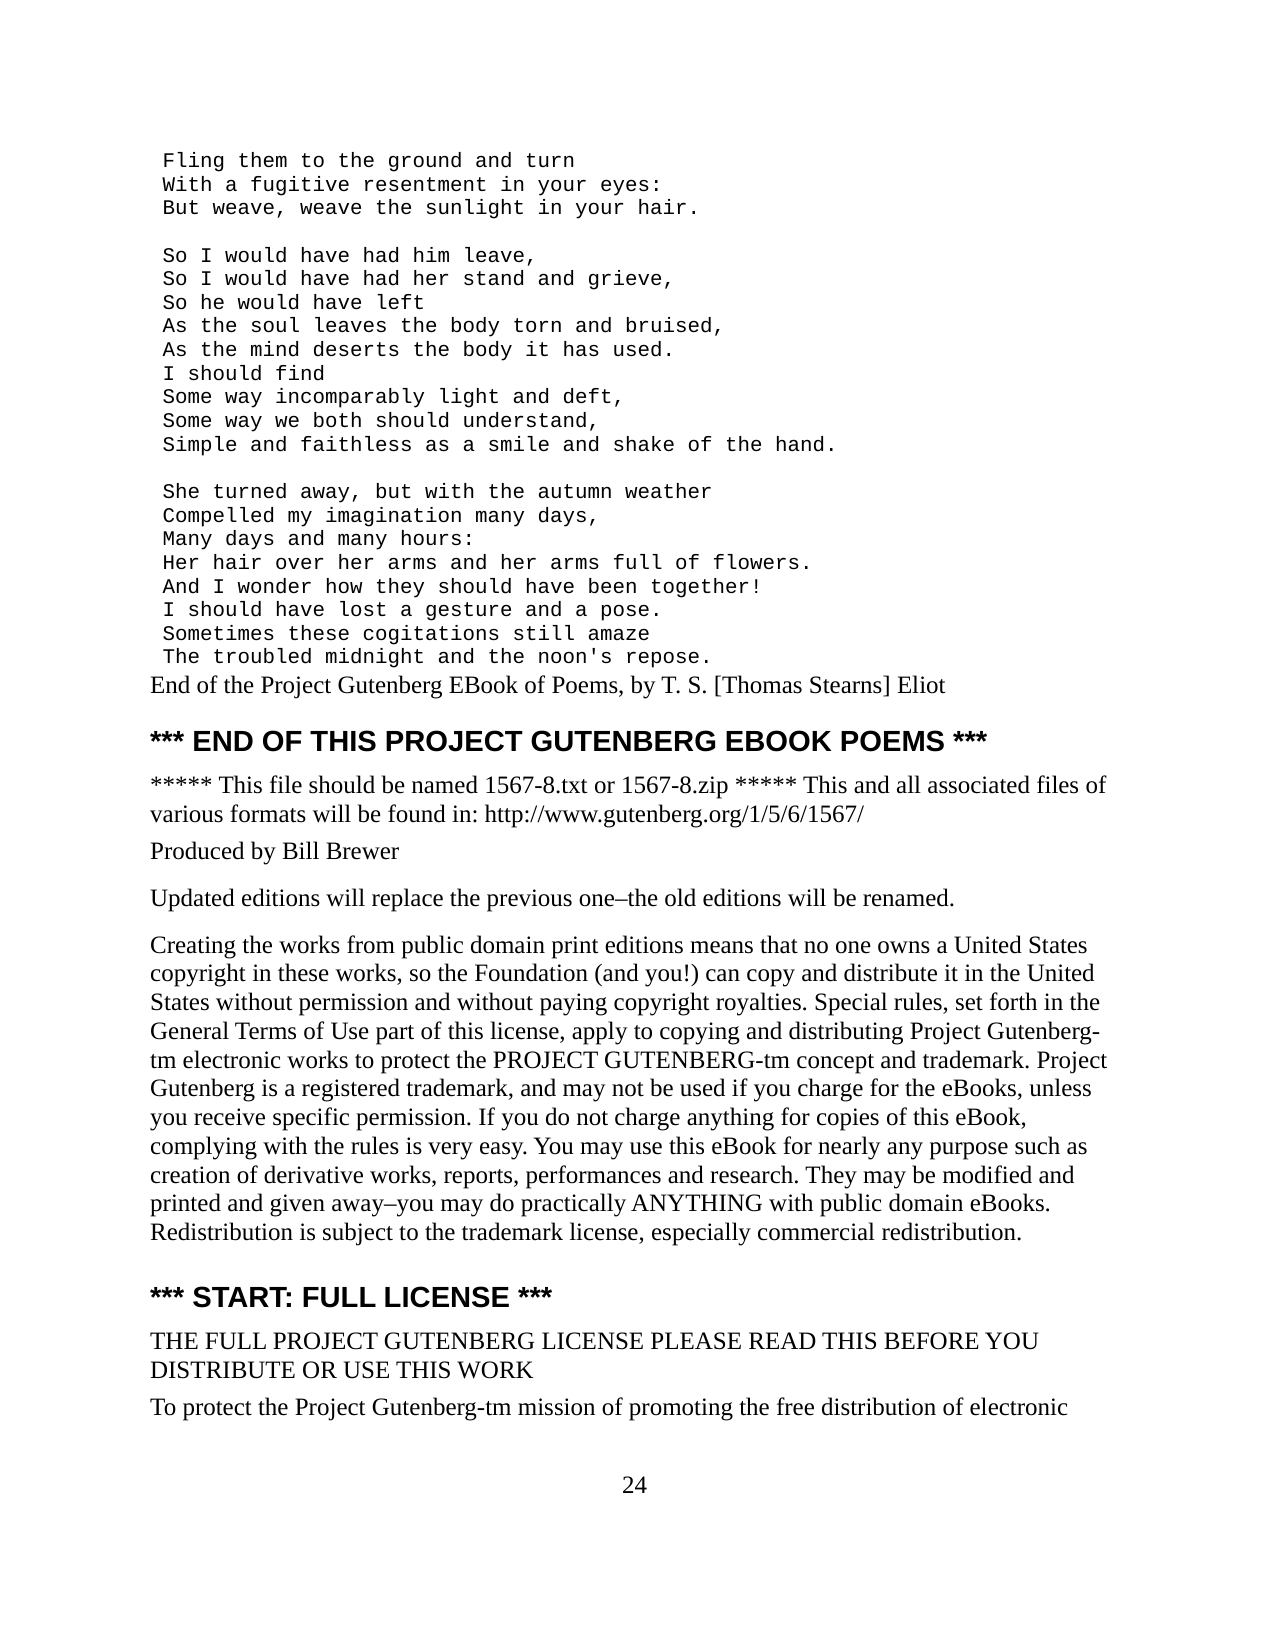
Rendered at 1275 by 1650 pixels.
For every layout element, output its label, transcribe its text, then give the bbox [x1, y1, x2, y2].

text And I wonder how they should have been together! [150, 576, 1125, 599]
subtitle *** START: FULL LICENSE *** [150, 1280, 1125, 1313]
text ***** This file should be named 1567-8.txt or 1567-8.zip ***** This and all associated files of various formats will be found in: http://www.gutenberg.org/1/5/6/1567/ [150, 770, 1125, 827]
text Compelled my imagination many days, [150, 505, 1125, 528]
text I should have lost a gesture and a pose. [150, 599, 1125, 623]
text As the soul leaves the body torn and bruised, [150, 316, 1125, 339]
text So I would have had her stand and grieve, [150, 268, 1125, 292]
text I should find [150, 363, 1125, 386]
text Creating the works from public domain print editions means that no one owns a United States copyright in these works, so the Foundation (and you!) can copy and distribute it in the United States without permission and without paying copyright royalties. Special rules, set forth in the General Terms of Use part of this license, apply to copying and distributing Project Gutenberg-tm electronic works to protect the PROJECT GUTENBERG-tm concept and trademark. Project Gutenberg is a registered trademark, and may not be used if you charge for the eBooks, unless you receive specific permission. If you do not charge anything for copies of this eBook, complying with the rules is very easy. You may use this eBook for nearly any purpose such as creation of derivative works, reports, performances and research. They may be modified and printed and given away–you may do practically ANYTHING with public domain eBooks. Redistribution is subject to the trademark license, especially commercial redistribution. [150, 930, 1125, 1246]
text Produced by Bill Brewer [150, 836, 1125, 865]
text With a fugitive resentment in your eyes: [150, 174, 1125, 197]
text Sometimes these cogitations still amaze [150, 623, 1125, 647]
text Her hair over her arms and her arms full of flowers. [150, 552, 1125, 576]
text End of the Project Gutenberg EBook of Poems, by T. S. [Thomas Stearns] Eliot [150, 670, 1125, 699]
text Simple and faithless as a smile and shake of the hand. [150, 434, 1125, 457]
text THE FULL PROJECT GUTENBERG LICENSE PLEASE READ THIS BEFORE YOU DISTRIBUTE OR USE THIS WORK [150, 1326, 1125, 1383]
text She turned away, but with the autumn weather [150, 481, 1125, 505]
text So I would have had him leave, [150, 244, 1125, 268]
text The troubled midnight and the noon's repose. [150, 647, 1125, 670]
text So he would have left [150, 292, 1125, 316]
subtitle *** END OF THIS PROJECT GUTENBERG EBOOK POEMS *** [150, 724, 1125, 757]
text Fling them to the ground and turn [150, 150, 1125, 174]
text Many days and many hours: [150, 528, 1125, 552]
text But weave, weave the sunlight in your hair. [150, 197, 1125, 221]
text Updated editions will replace the previous one–the old editions will be renamed. [150, 883, 1125, 912]
text To protect the Project Gutenberg-tm mission of promoting the free distribution of electronic [150, 1392, 1125, 1421]
text As the mind deserts the body it has used. [150, 339, 1125, 363]
text Some way incomparably light and deft, [150, 386, 1125, 410]
text Some way we both should understand, [150, 410, 1125, 434]
